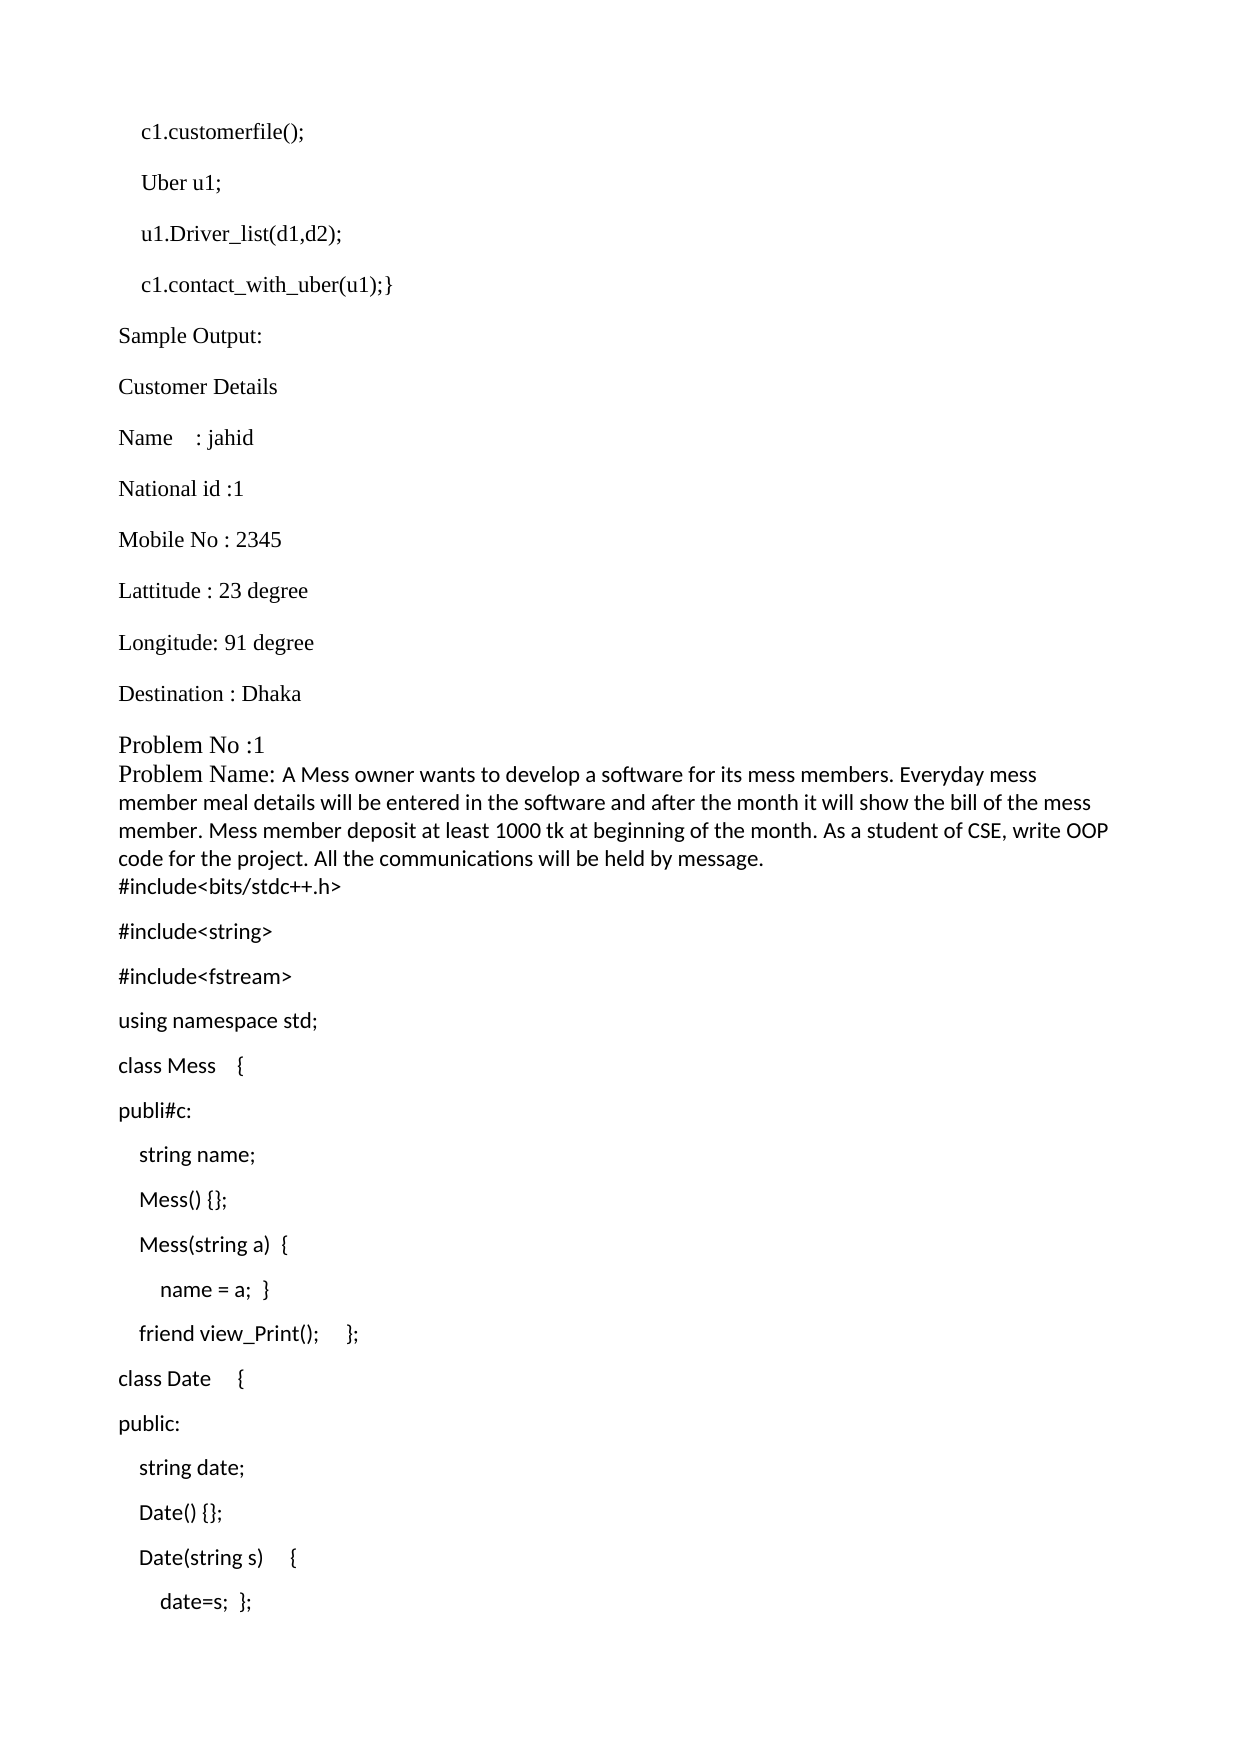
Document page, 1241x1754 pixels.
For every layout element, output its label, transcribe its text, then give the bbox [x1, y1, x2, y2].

text public: [118, 1409, 1122, 1437]
text class Mess { [118, 1051, 1122, 1079]
text class Date { [118, 1364, 1122, 1392]
text using namespace std; [118, 1007, 1122, 1034]
text publi#c: [118, 1096, 1122, 1124]
text string name; [118, 1141, 1122, 1169]
text Customer Details [118, 373, 1122, 400]
text Longitude: 91 degree [118, 628, 1122, 655]
text Mess(string a) { [118, 1230, 1122, 1258]
text u1.Driver_list(d1,d2); [118, 220, 1122, 247]
text string date; [118, 1453, 1122, 1481]
text #include<string> [118, 917, 1122, 945]
text #include<fstream> [118, 962, 1122, 990]
text c1.customerfile(); [118, 118, 1122, 144]
text Sample Output: [118, 322, 1122, 349]
text Date(string s) { [118, 1543, 1122, 1571]
text name = a; } [118, 1275, 1122, 1303]
text date=s; }; [118, 1587, 1122, 1616]
text Mobile No : 2345 [118, 526, 1122, 553]
text Destination : Dhaka [118, 679, 1122, 706]
text Lattitude : 23 degree [118, 577, 1122, 604]
text c1.contact_with_uber(u1);} [118, 271, 1122, 298]
text #include<bits/stdc++.h> [118, 872, 1122, 901]
text Uber u1; [118, 169, 1122, 196]
text Mess() {}; [118, 1185, 1122, 1213]
text Problem Name: A Mess owner wants to develop a software for its mess members. Everyday mess member meal details will be entered in the software and after the month it will show the bill of the mess member. Mess member deposit at least 1000 tk at beginning of the month. As a student of CSE, write OOP code for the project. All the communications will be held by message. [118, 759, 1122, 872]
text friend view_Print(); }; [118, 1319, 1122, 1347]
text National id :1 [118, 475, 1122, 502]
text Problem No :1 [118, 731, 1122, 759]
text Date() {}; [118, 1498, 1122, 1526]
text Name : jahid [118, 424, 1122, 451]
